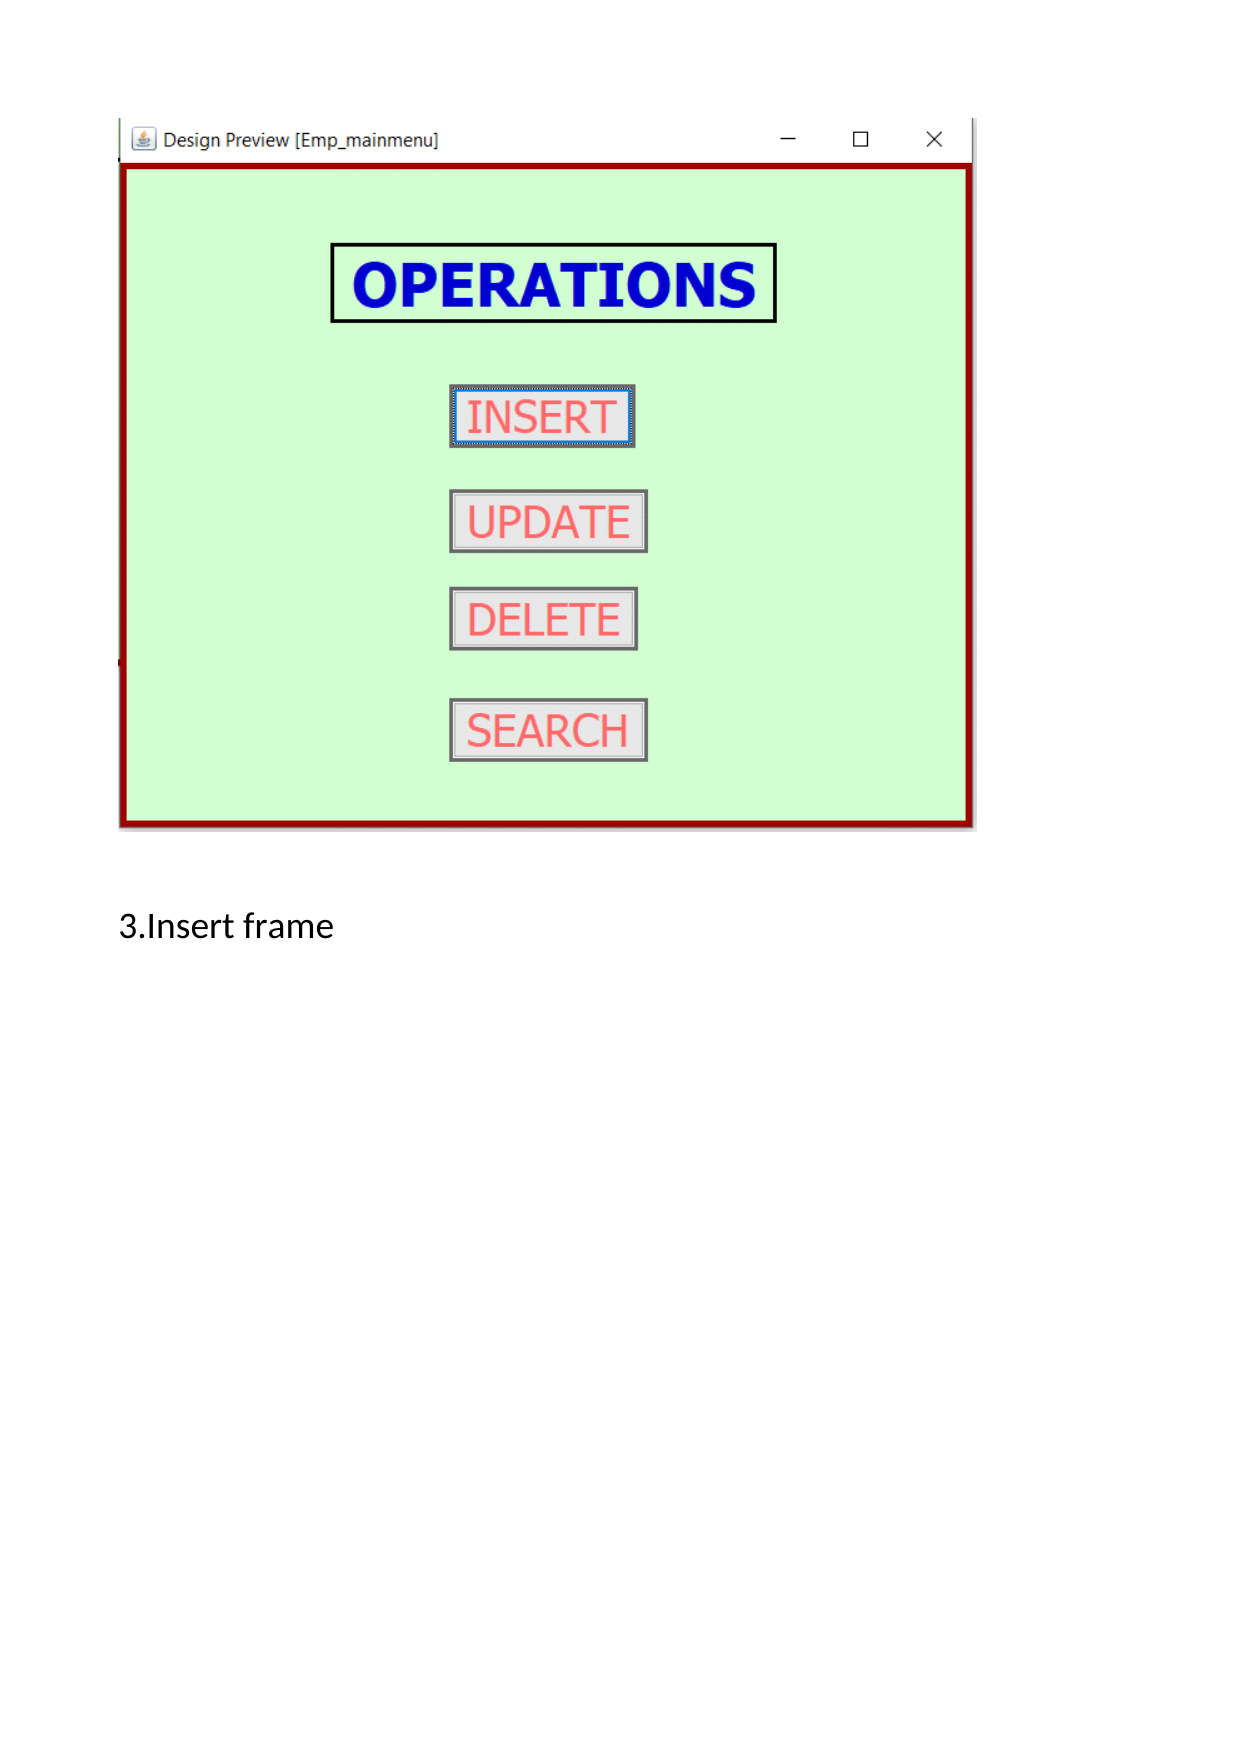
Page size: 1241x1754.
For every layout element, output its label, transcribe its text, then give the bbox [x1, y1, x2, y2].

text 3.Insert frame [118, 902, 1122, 947]
